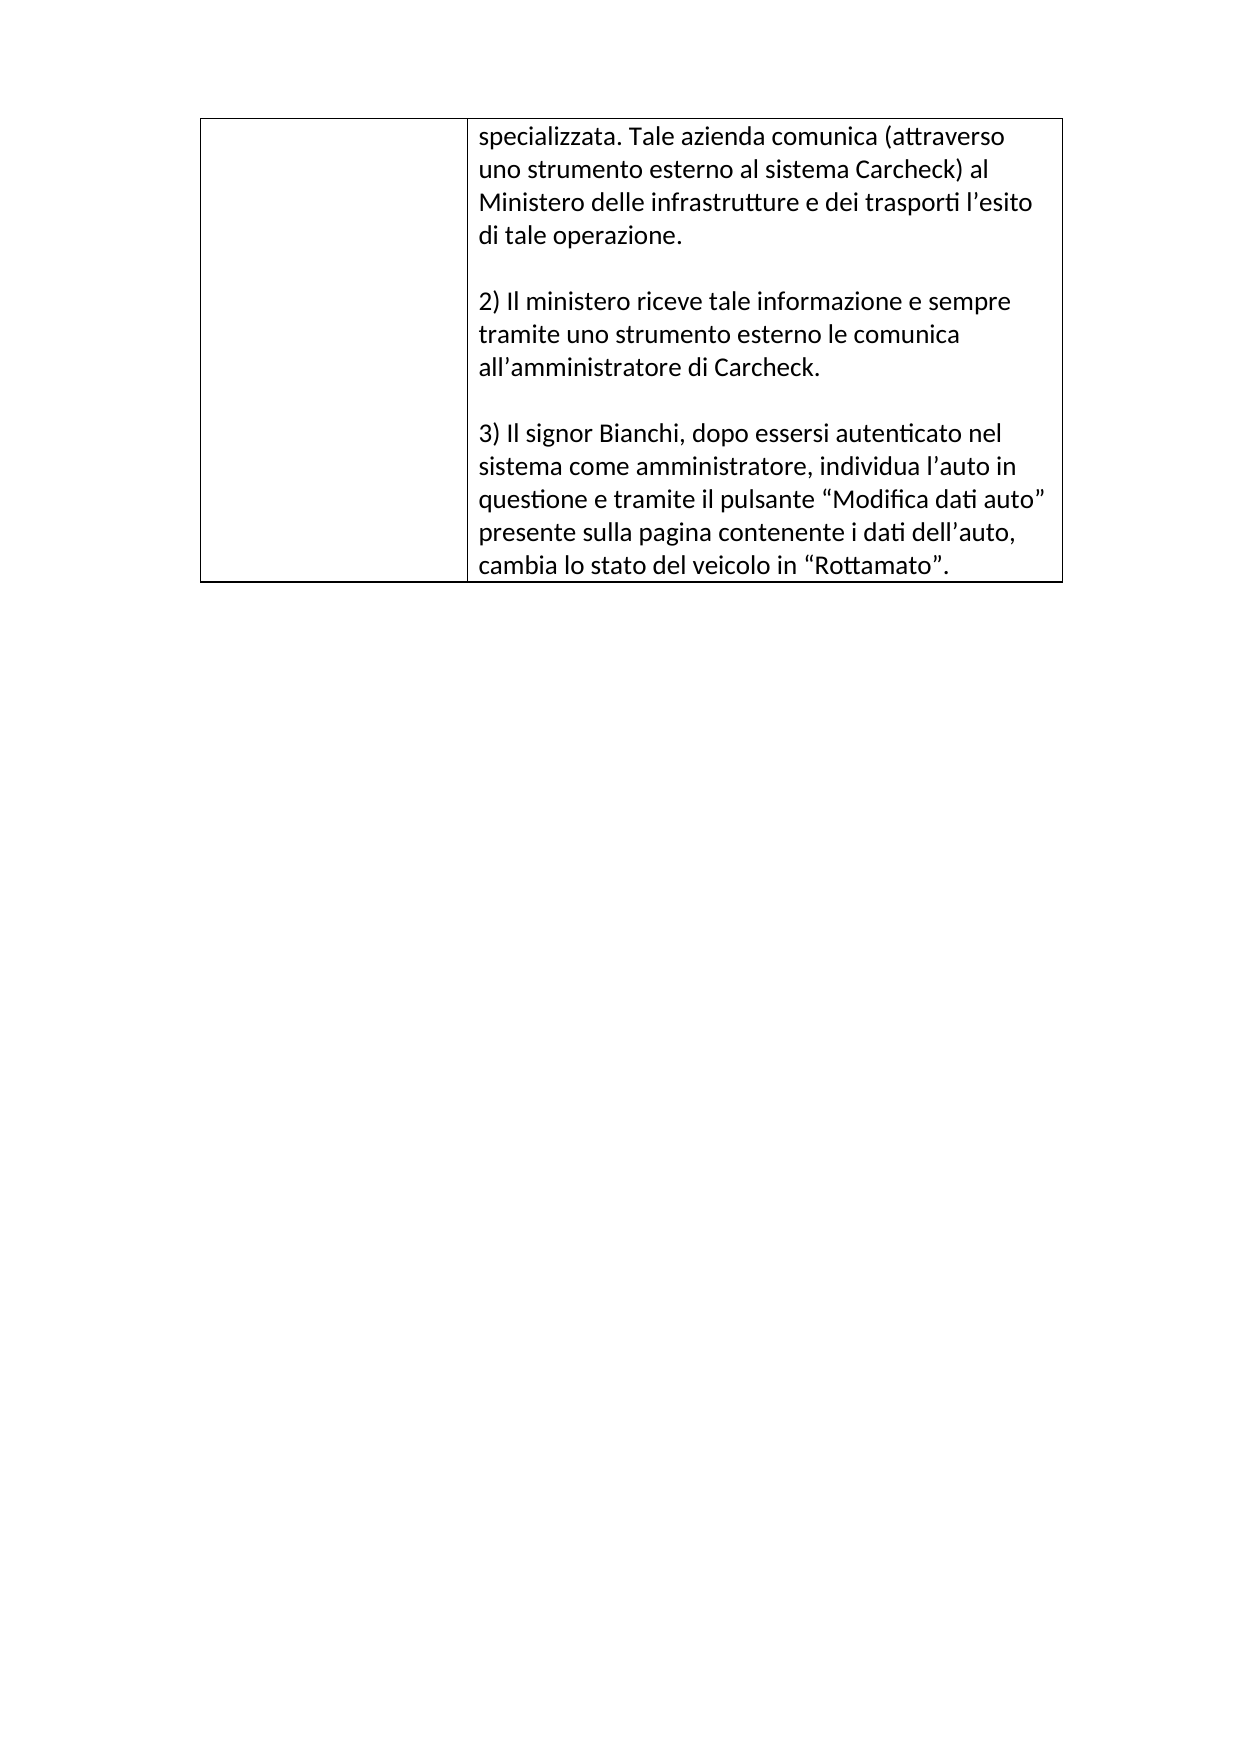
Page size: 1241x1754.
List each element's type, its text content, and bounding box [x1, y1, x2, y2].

table_cell specializzata. Tale azienda comunica (attraverso uno strumento esterno al sistema Carcheck) al Ministero delle infrastrutture e dei trasporti l’esito di tale operazione. 2) Il ministero riceve tale informazione e sempre tramite uno strumento esterno le comunica all’amministratore di Carcheck. 3) Il signor Bianchi, dopo essersi autenticato nel sistema come amministratore, individua l’auto in questione e tramite il pulsante “Modifica dati auto” presente sulla pagina contenente i dati dell’auto, cambia lo stato del veicolo in “Rottamato”. [468, 119, 1062, 581]
table_cell [201, 119, 467, 581]
